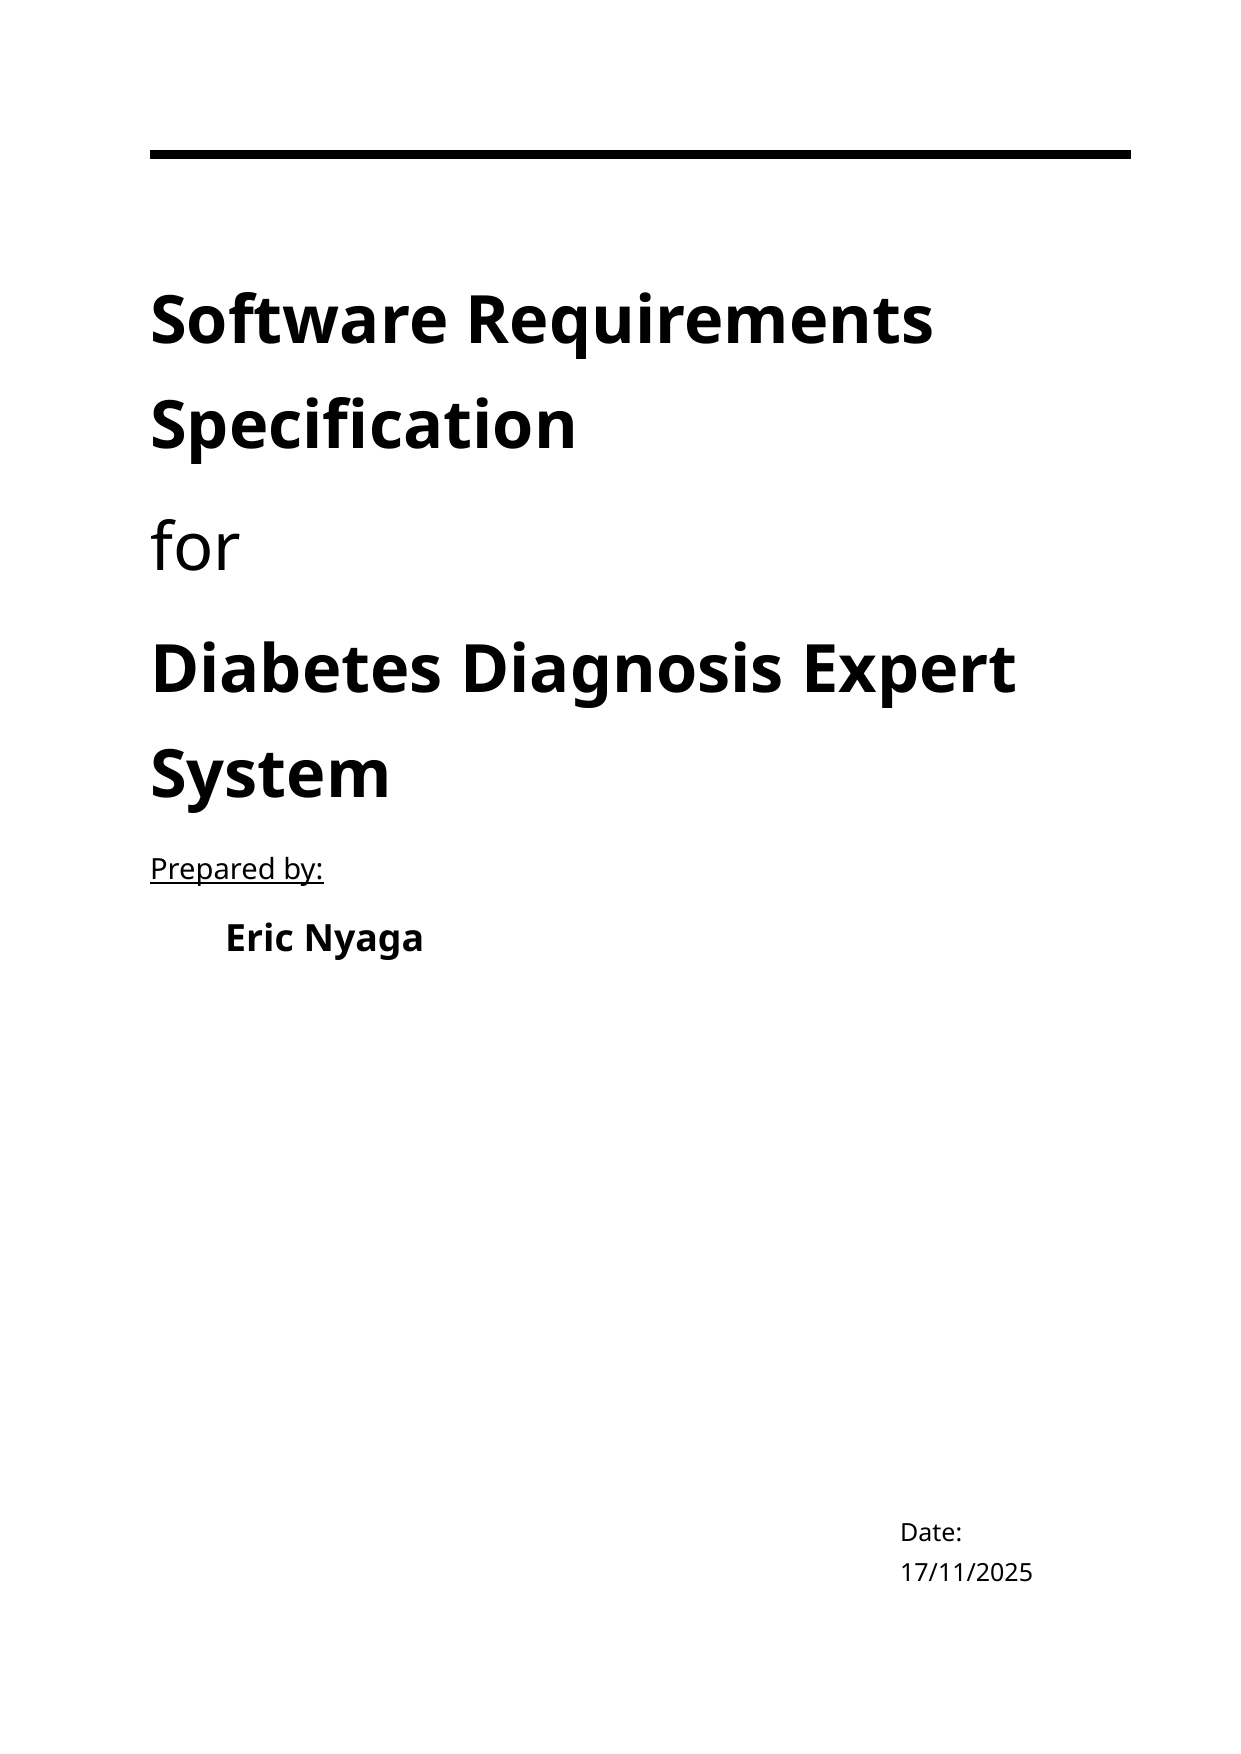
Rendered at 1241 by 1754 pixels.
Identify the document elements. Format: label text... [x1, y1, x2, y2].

text for [150, 499, 1090, 590]
text Diabetes Diagnosis Expert System [150, 621, 1090, 817]
text Prepared by: [150, 848, 1090, 888]
text Software Requirements Specification [150, 272, 1090, 468]
list Eric Nyaga [187, 911, 1090, 962]
text Date: 17/11/2025 [900, 1515, 1090, 1589]
